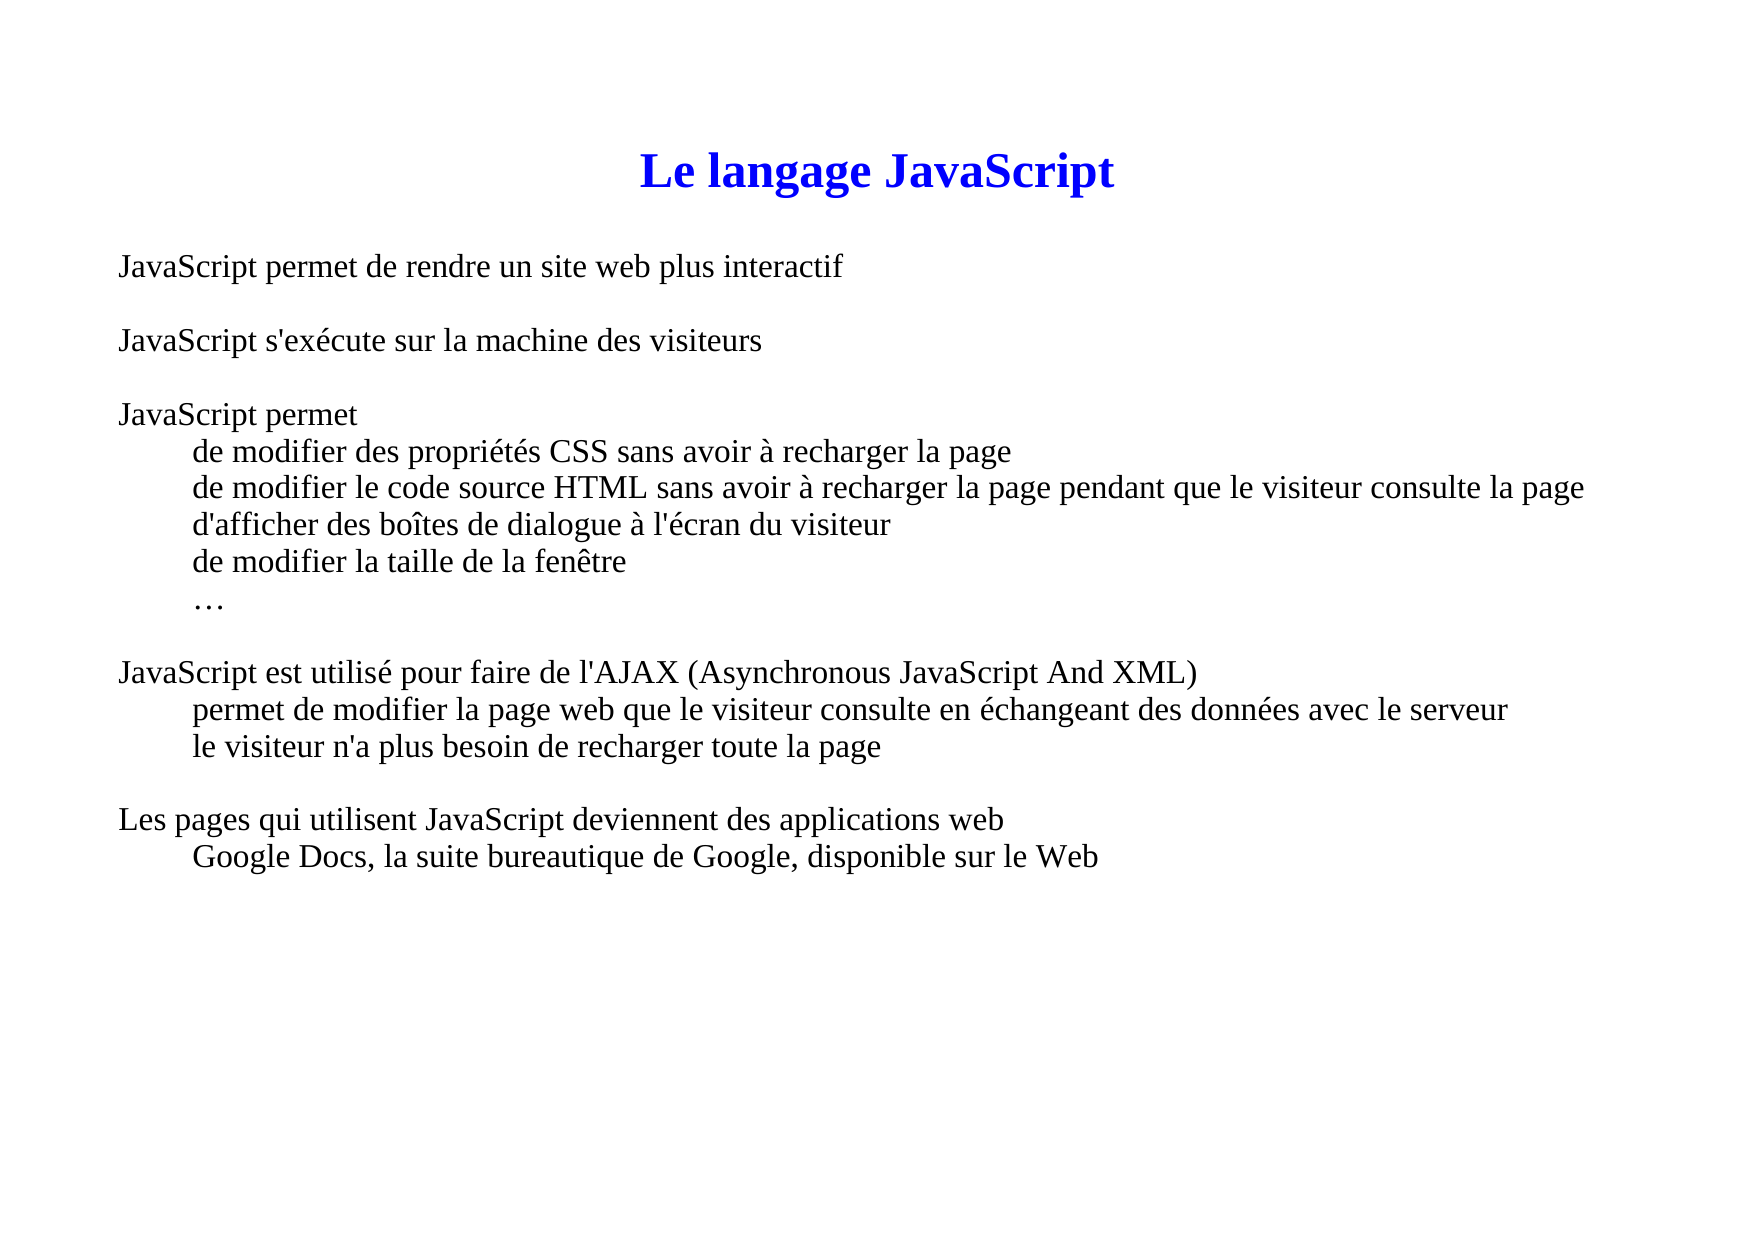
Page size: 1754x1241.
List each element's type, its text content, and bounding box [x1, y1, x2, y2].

text … [118, 580, 1636, 617]
text JavaScript permet [118, 395, 1636, 432]
text JavaScript s'exécute sur la machine des visiteurs [118, 322, 1636, 358]
text permet de modifier la page web que le visiteur consulte en échangeant des données avec le serveur [118, 690, 1636, 727]
text de modifier des propriétés CSS sans avoir à recharger la page [118, 432, 1636, 469]
text JavaScript est utilisé pour faire de l'AJAX (Asynchronous JavaScript And XML) [118, 653, 1636, 690]
text Les pages qui utilisent JavaScript deviennent des applications web [118, 801, 1636, 838]
text JavaScript permet de rendre un site web plus interactif [118, 248, 1636, 285]
text Google Docs, la suite bureautique de Google, disponible sur le Web [118, 838, 1636, 875]
text le visiteur n'a plus besoin de recharger toute la page [118, 727, 1636, 764]
subtitle Le langage JavaScript [118, 143, 1636, 198]
text de modifier la taille de la fenêtre [118, 543, 1636, 580]
text de modifier le code source HTML sans avoir à recharger la page pendant que le visiteur consulte la page [118, 469, 1636, 506]
text d'afficher des boîtes de dialogue à l'écran du visiteur [118, 506, 1636, 543]
